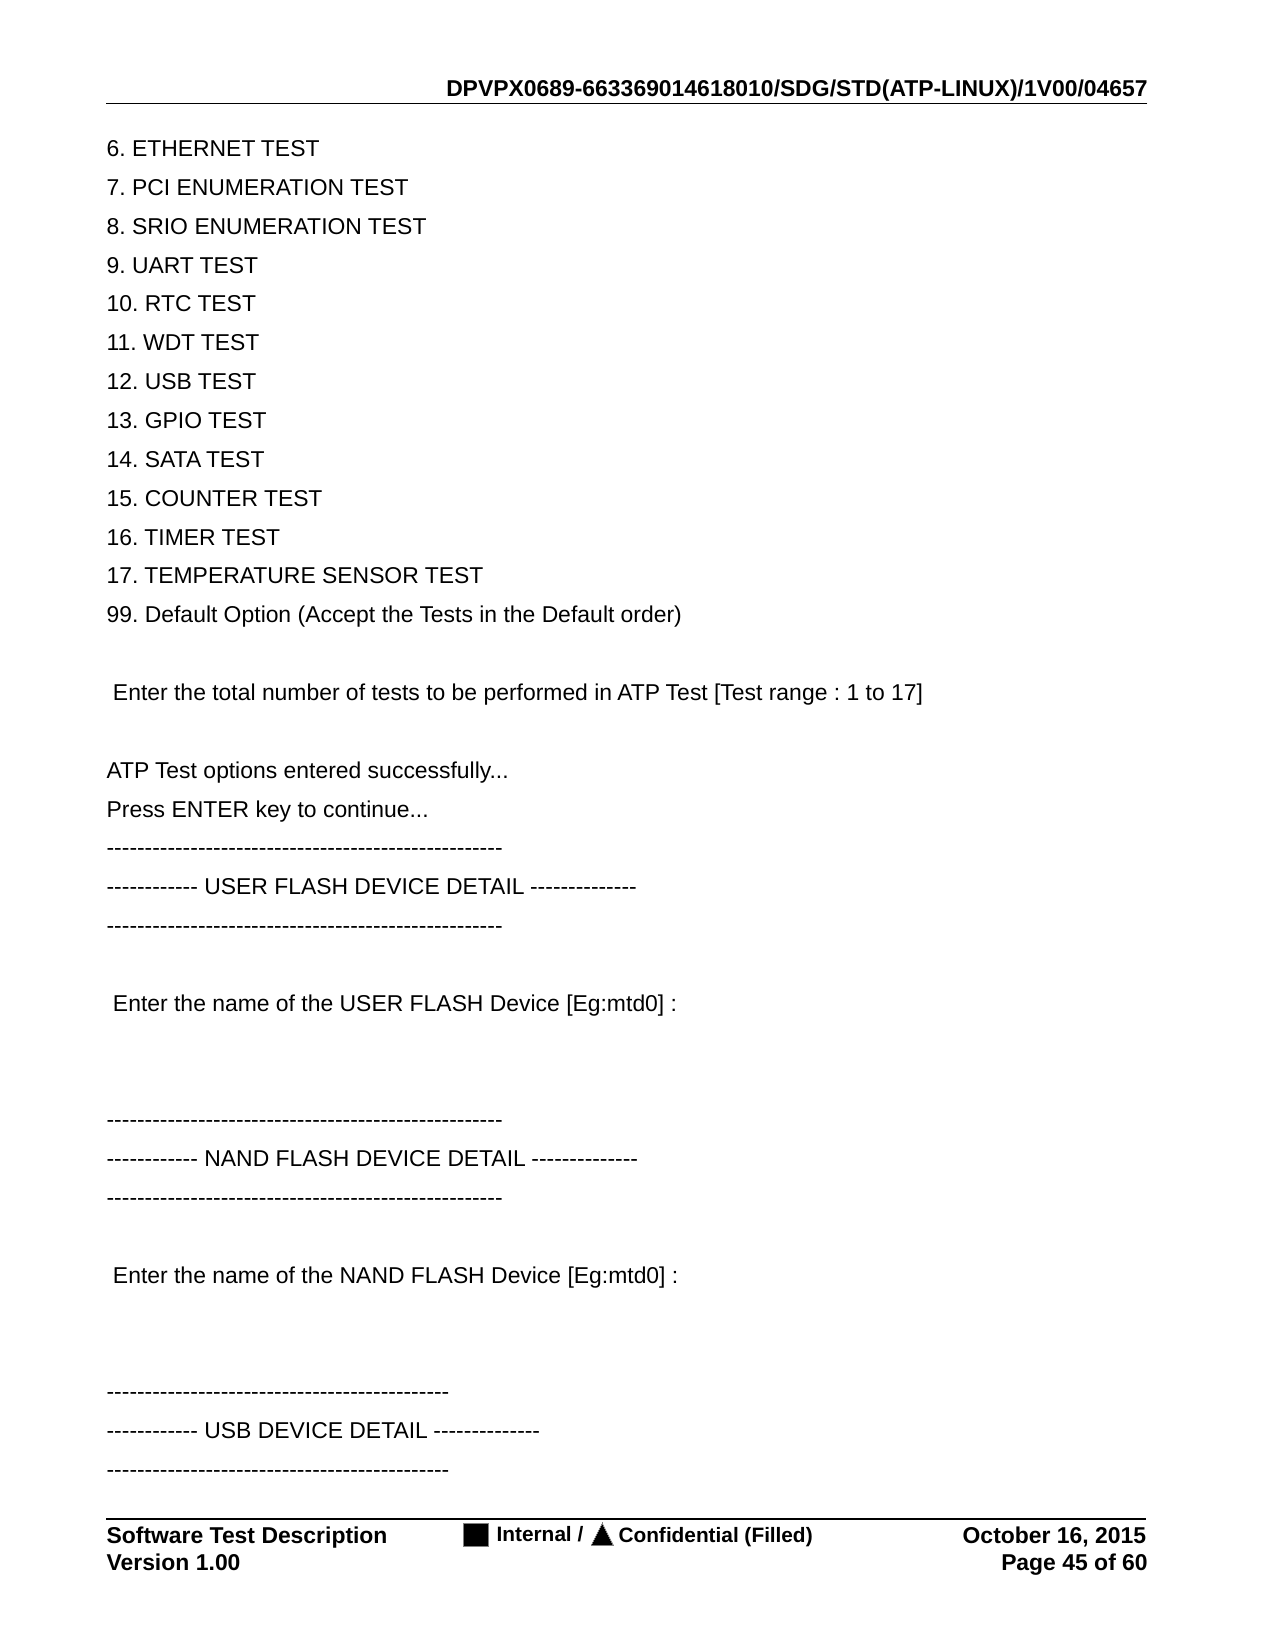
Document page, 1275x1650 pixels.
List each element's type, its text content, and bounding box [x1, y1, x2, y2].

text 16. TIMER TEST [106, 523, 1147, 550]
text ------------ USER FLASH DEVICE DETAIL -------------- [106, 873, 1147, 899]
text Press ENTER key to continue... [106, 796, 1147, 822]
text Enter the total number of tests to be performed in ATP Test [Test range : 1 to 17] [106, 679, 1147, 705]
text Enter the name of the USER FLASH Device [Eg:mtd0] : [106, 990, 1147, 1016]
text ------------ USB DEVICE DETAIL -------------- [106, 1417, 1147, 1443]
text 8. SRIO ENUMERATION TEST [106, 213, 1147, 239]
text ---------------------------------------------------- [106, 1106, 1147, 1133]
text Enter the name of the NAND FLASH Device [Eg:mtd0] : [106, 1262, 1147, 1288]
text ---------------------------------------------------- [106, 1184, 1147, 1210]
text 10. RTC TEST [106, 290, 1147, 317]
text 17. TEMPERATURE SENSOR TEST [106, 562, 1147, 589]
text ------------ NAND FLASH DEVICE DETAIL -------------- [106, 1145, 1147, 1172]
text 6. ETHERNET TEST [106, 135, 1147, 161]
text ---------------------------------------------------- [106, 834, 1147, 861]
text 15. COUNTER TEST [106, 485, 1147, 511]
text --------------------------------------------- [106, 1456, 1147, 1482]
text 12. USB TEST [106, 368, 1147, 394]
text 11. WDT TEST [106, 329, 1147, 356]
text ---------------------------------------------------- [106, 912, 1147, 938]
text ATP Test options entered successfully... [106, 757, 1147, 783]
text 99. Default Option (Accept the Tests in the Default order) [106, 601, 1147, 628]
text 7. PCI ENUMERATION TEST [106, 174, 1147, 200]
text 9. UART TEST [106, 252, 1147, 278]
text --------------------------------------------- [106, 1378, 1147, 1405]
text 14. SATA TEST [106, 446, 1147, 472]
text 13. GPIO TEST [106, 407, 1147, 433]
